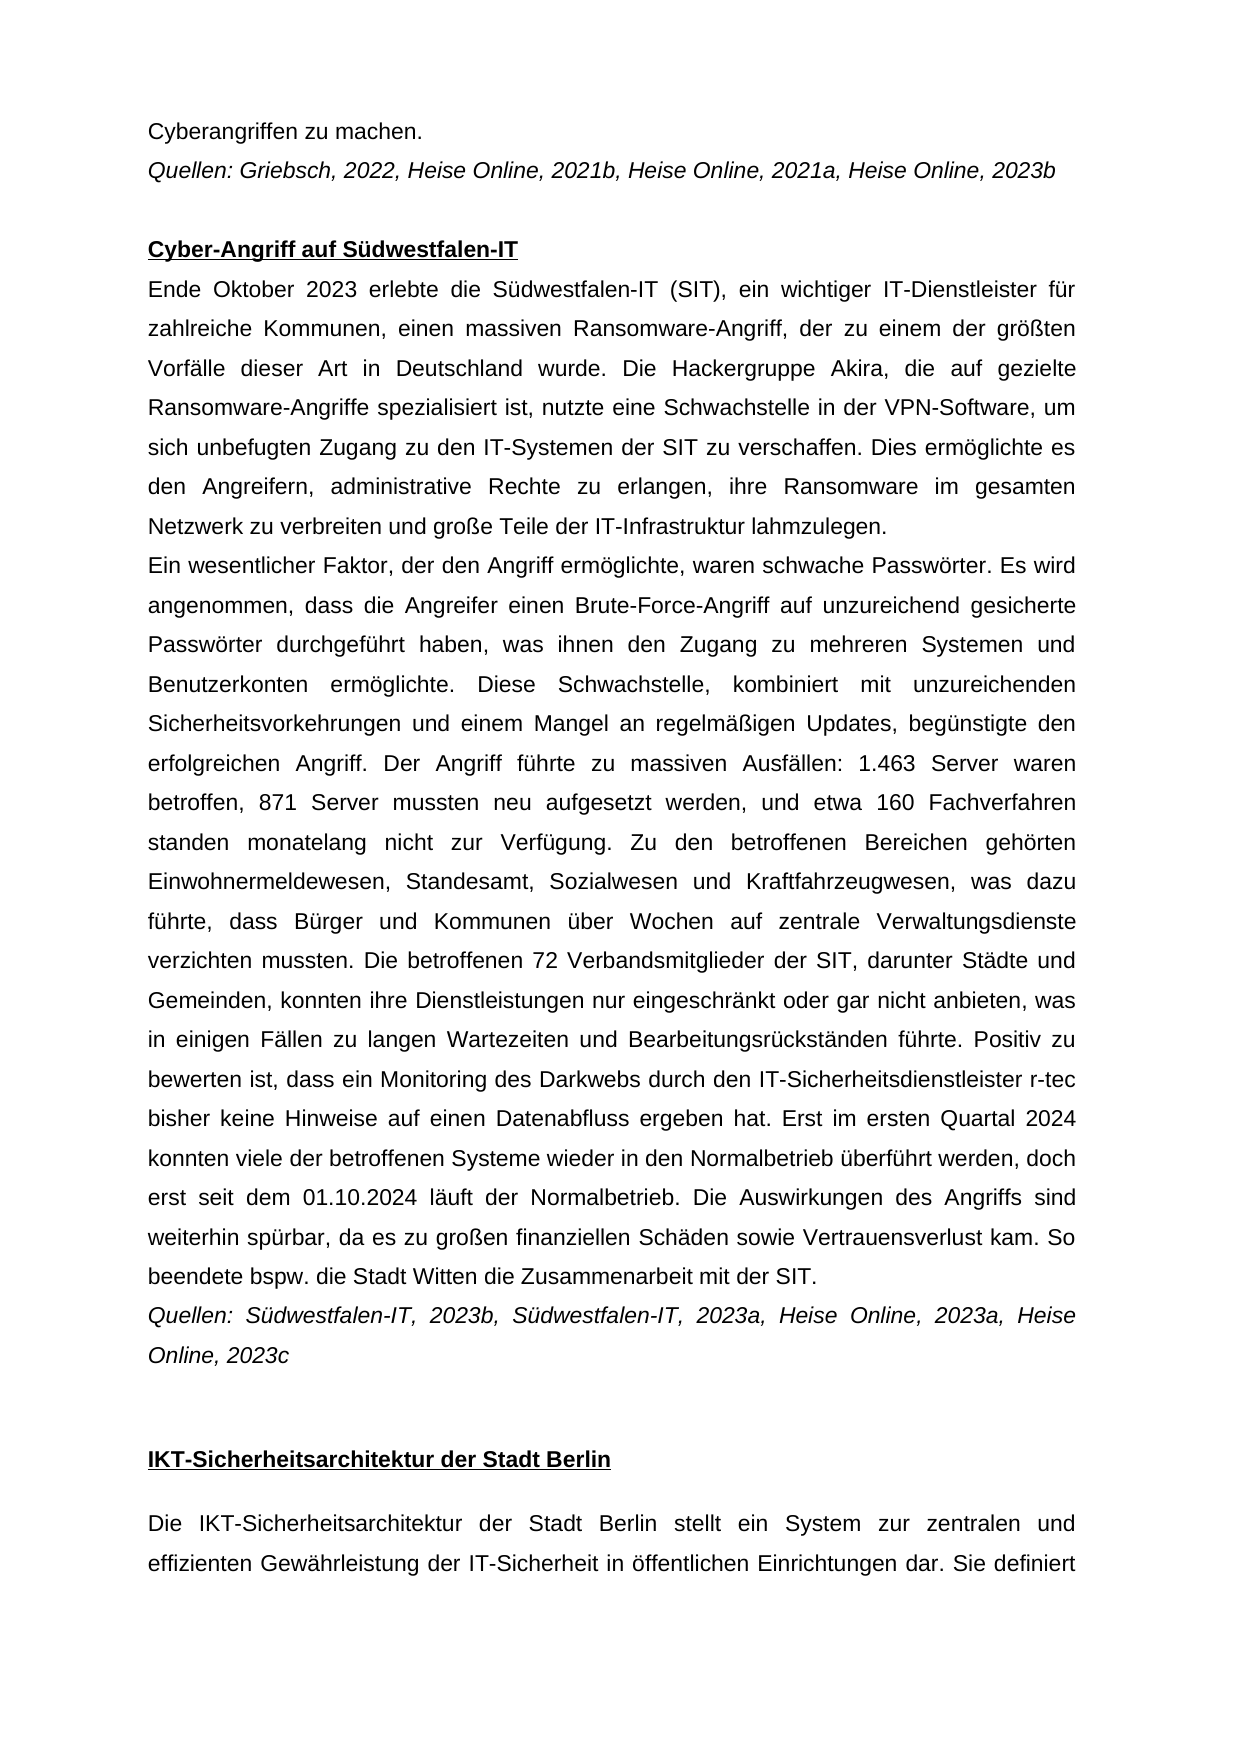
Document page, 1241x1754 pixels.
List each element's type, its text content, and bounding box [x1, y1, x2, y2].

text Ende Oktober 2023 erlebte die Südwestfalen-IT (SIT), ein wichtiger IT-Dienstleister für zahlreiche Kommunen, einen massiven Ransomware-Angriff, der zu einem der größten Vorfälle dieser Art in Deutschland wurde. Die Hackergruppe Akira, die auf gezielte Ransomware-Angriffe spezialisiert ist, nutzte eine Schwachstelle in der VPN-Software, um sich unbefugten Zugang zu den IT-Systemen der SIT zu verschaffen. Dies ermöglichte es den Angreifern, administrative Rechte zu erlangen, ihre Ransomware im gesamten Netzwerk zu verbreiten und große Teile der IT-Infrastruktur lahmzulegen. [148, 276, 1077, 539]
text Die IKT-Sicherheitsarchitektur der Stadt Berlin stellt ein System zur zentralen und effizienten Gewährleistung der IT-Sicherheit in öffentlichen Einrichtungen dar. Sie definiert [148, 1510, 1077, 1576]
text Ein wesentlicher Faktor, der den Angriff ermöglichte, waren schwache Passwörter. Es wird angenommen, dass die Angreifer einen Brute-Force-Angriff auf unzureichend gesicherte Passwörter durchgeführt haben, was ihnen den Zugang zu mehreren Systemen und Benutzerkonten ermöglichte. Diese Schwachstelle, kombiniert mit unzureichenden Sicherheitsvorkehrungen und einem Mangel an regelmäßigen Updates, begünstigte den erfolgreichen Angriff. Der Angriff führte zu massiven Ausfällen: 1.463 Server waren betroffen, 871 Server mussten neu aufgesetzt werden, und etwa 160 Fachverfahren standen monatelang nicht zur Verfügung. Zu den betroffenen Bereichen gehörten Einwohnermeldewesen, Standesamt, Sozialwesen und Kraftfahrzeugwesen, was dazu führte, dass Bürger und Kommunen über Wochen auf zentrale Verwaltungsdienste verzichten mussten. Die betroffenen 72 Verbandsmitglieder der SIT, darunter Städte und Gemeinden, konnten ihre Dienstleistungen nur eingeschränkt oder gar nicht anbieten, was in einigen Fällen zu langen Wartezeiten und Bearbeitungsrückständen führte. Positiv zu bewerten ist, dass ein Monitoring des Darkwebs durch den IT-Sicherheitsdienstleister r-tec bisher keine Hinweise auf einen Datenabfluss ergeben hat. Erst im ersten Quartal 2024 konnten viele der betroffenen Systeme wieder in den Normalbetrieb überführt werden, doch erst seit dem 01.10.2024 läuft der Normalbetrieb. Die Auswirkungen des Angriffs sind weiterhin spürbar, da es zu großen finanziellen Schäden sowie Vertrauensverlust kam. So beendete bspw. die Stadt Witten die Zusammenarbeit mit der SIT. [148, 552, 1077, 1289]
text Cyberangriffen zu machen. [148, 118, 1077, 144]
text Cyber-Angriff auf Südwestfalen-IT [148, 236, 1077, 263]
text Quellen: Griebsch, 2022, Heise Online, 2021b, Heise Online, 2021a, Heise Online, 2023b [148, 157, 1077, 184]
text Quellen: Südwestfalen-IT, 2023b, Südwestfalen-IT, 2023a, Heise Online, 2023a, Heise Online, 2023c [148, 1302, 1077, 1368]
text IKT-Sicherheitsarchitektur der Stadt Berlin [148, 1446, 1077, 1472]
